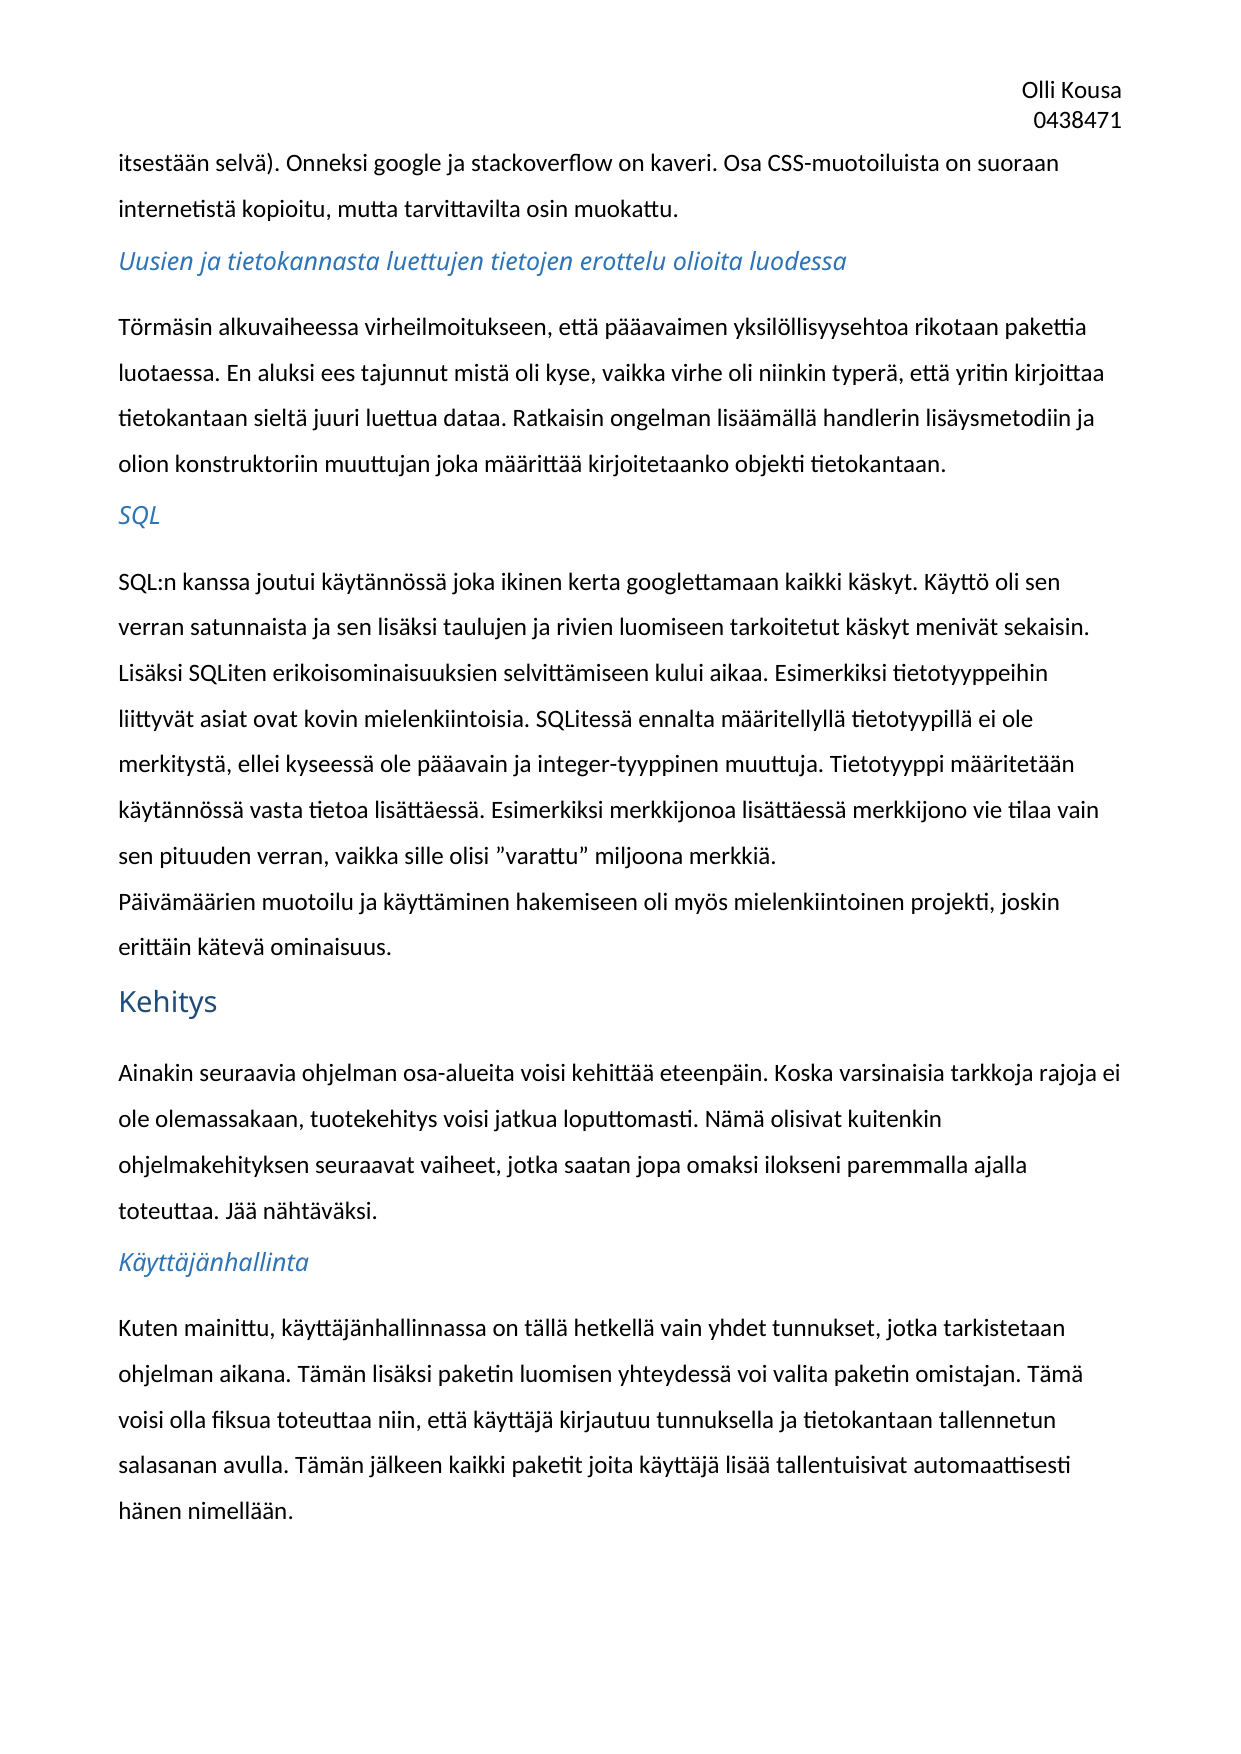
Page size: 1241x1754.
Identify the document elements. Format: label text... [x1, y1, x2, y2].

subtitle Uusien ja tietokannasta luettujen tietojen erottelu olioita luodessa [118, 243, 1122, 277]
subtitle Käyttäjänhallinta [118, 1245, 1122, 1279]
text Törmäsin alkuvaiheessa virheilmoitukseen, että pääavaimen yksilöllisyysehtoa rikotaan pakettia luotaessa. En aluksi ees tajunnut mistä oli kyse, vaikka virhe oli niinkin typerä, että yritin kirjoittaa tietokantaan sieltä juuri luettua dataa. Ratkaisin ongelman lisäämällä handlerin lisäysmetodiin ja olion konstruktoriin muuttujan joka määrittää kirjoitetaanko objekti tietokantaan. [118, 311, 1122, 479]
subtitle SQL [118, 498, 1122, 532]
text itsestään selvä). Onneksi google ja stackoverflow on kaveri. Osa CSS-muotoiluista on suoraan internetistä kopioitu, mutta tarvittavilta osin muokattu. [118, 148, 1122, 224]
text SQL:n kanssa joutui käytännössä joka ikinen kerta googlettamaan kaikki käskyt. Käyttö oli sen verran satunnaista ja sen lisäksi taulujen ja rivien luomiseen tarkoitetut käskyt menivät sekaisin. [118, 566, 1122, 642]
text Ainakin seuraavia ohjelman osa-alueita voisi kehittää eteenpäin. Koska varsinaisia tarkkoja rajoja ei ole olemassakaan, tuotekehitys voisi jatkua loputtomasti. Nämä olisivat kuitenkin ohjelmakehityksen seuraavat vaiheet, jotka saatan jopa omaksi ilokseni paremmalla ajalla toteuttaa. Jää nähtäväksi. [118, 1058, 1122, 1225]
text Kuten mainittu, käyttäjänhallinnassa on tällä hetkellä vain yhdet tunnukset, jotka tarkistetaan ohjelman aikana. Tämän lisäksi paketin luomisen yhteydessä voi valita paketin omistajan. Tämä voisi olla fiksua toteuttaa niin, että käyttäjä kirjautuu tunnuksella ja tietokantaan tallennetun salasanan avulla. Tämän jälkeen kaikki paketit joita käyttäjä lisää tallentuisivat automaattisesti hänen nimellään. [118, 1312, 1122, 1526]
text Lisäksi SQLiten erikoisominaisuuksien selvittämiseen kului aikaa. Esimerkiksi tietotyyppeihin liittyvät asiat ovat kovin mielenkiintoisia. SQLitessä ennalta määritellyllä tietotyypillä ei ole merkitystä, ellei kyseessä ole pääavain ja integer-tyyppinen muuttuja. Tietotyyppi määritetään käytännössä vasta tietoa lisättäessä. Esimerkiksi merkkijonoa lisättäessä merkkijono vie tilaa vain sen pituuden verran, vaikka sille olisi ”varattu” miljoona merkkiä. [118, 657, 1122, 871]
subtitle Kehitys [118, 981, 1122, 1021]
text Päivämäärien muotoilu ja käyttäminen hakemiseen oli myös mielenkiintoinen projekti, joskin erittäin kätevä ominaisuus. [118, 886, 1122, 962]
